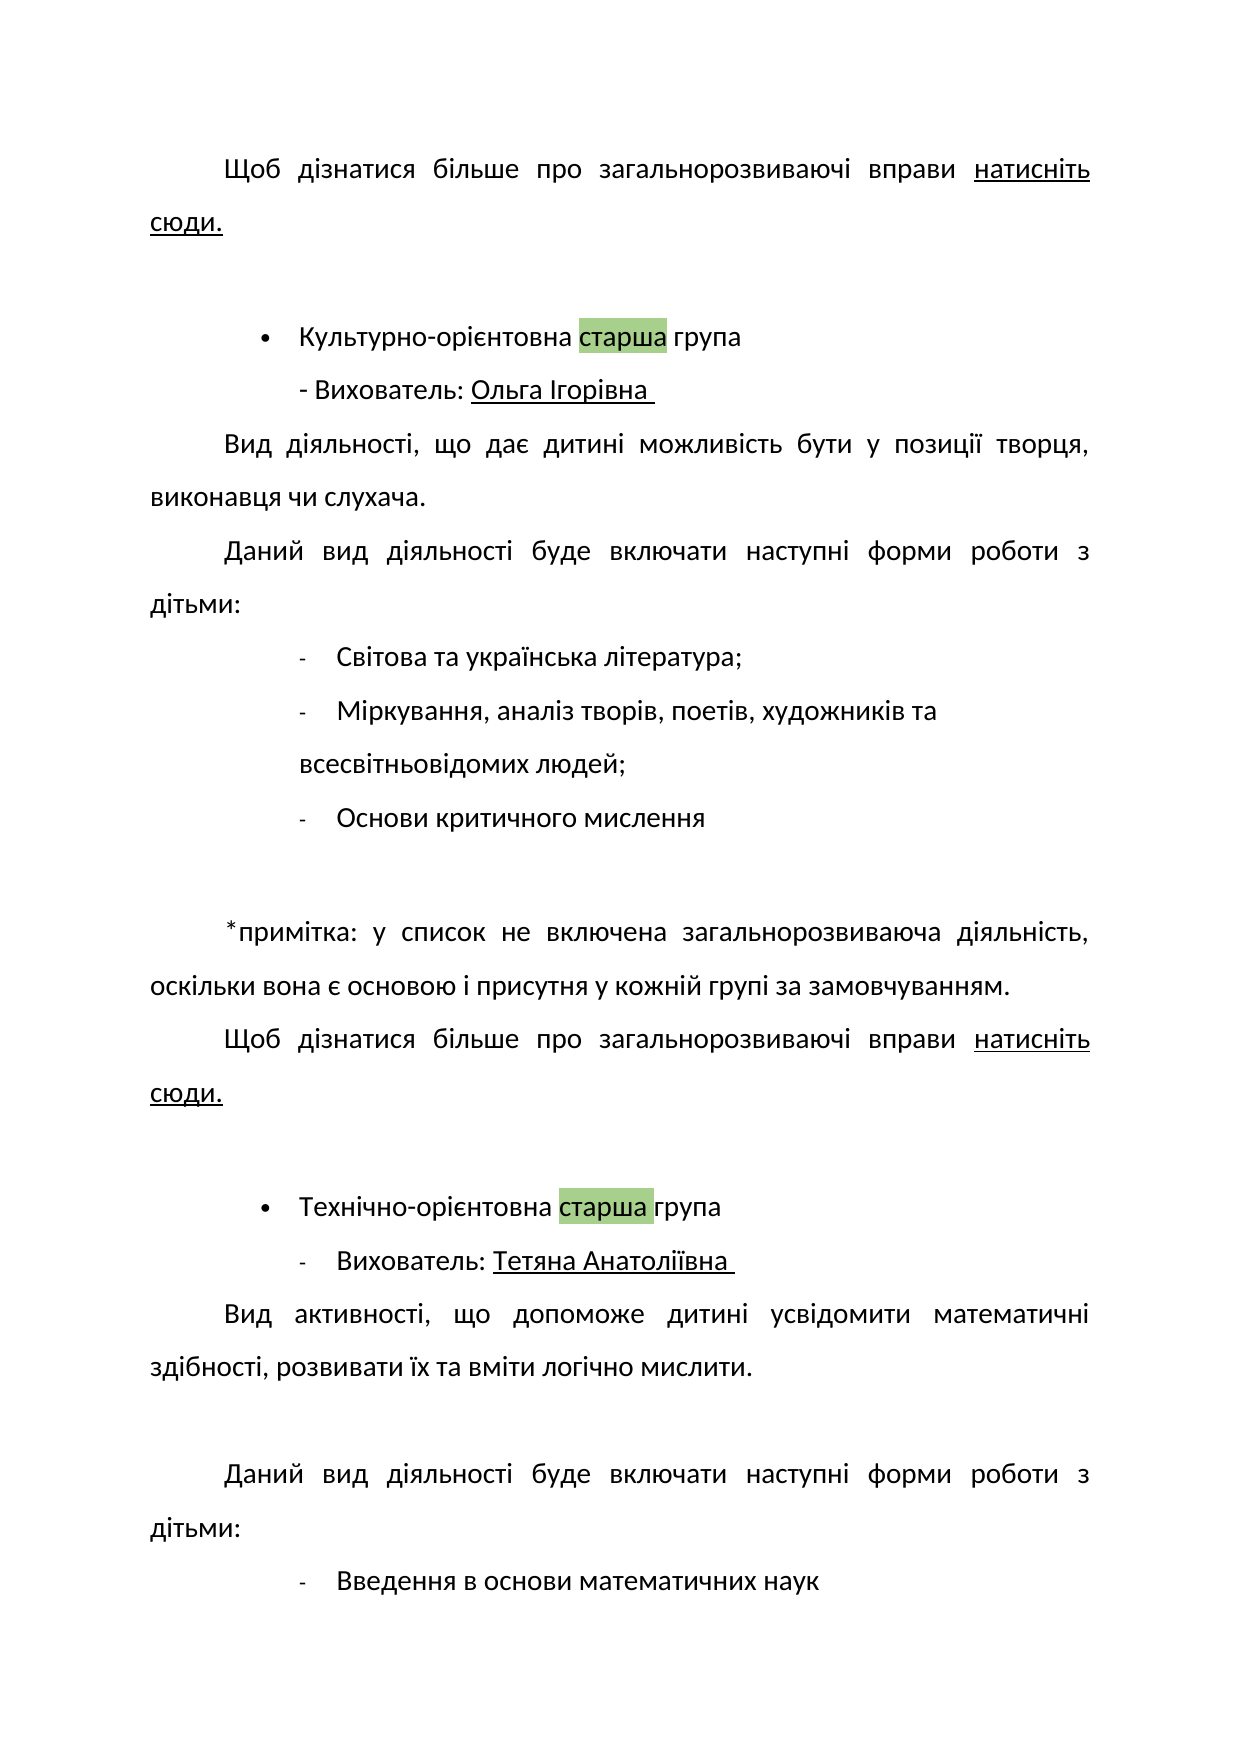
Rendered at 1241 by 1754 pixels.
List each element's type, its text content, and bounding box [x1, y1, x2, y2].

text Вид діяльності, що дає дитині можливість бути у позиції творця, виконавця чи слухача. [150, 425, 1090, 514]
list Світова та українська література; [299, 638, 1090, 674]
text всесвітньовідомих людей; [299, 745, 1090, 781]
text Даний вид діяльності буде включати наступні форми роботи з дітьми: [150, 532, 1090, 621]
list Основи критичного мислення [299, 799, 1090, 834]
text Вид активності, що допоможе дитині усвідомити математичні здібності, розвивати їх та вміти логічно мислити. [150, 1295, 1090, 1384]
list - Вихователь: Ольга Ігорівна [299, 371, 1090, 407]
text Даний вид діяльності буде включати наступні форми роботи з дітьми: [150, 1455, 1090, 1544]
text Щоб дізнатися більше про загальнорозвиваючі вправи натисніть сюди. [150, 1020, 1090, 1109]
list Культурно-орієнтовна старша група [261, 318, 1090, 353]
text Щоб дізнатися більше про загальнорозвиваючі вправи натисніть сюди. [150, 150, 1090, 239]
list Міркування, аналіз творів, поетів, художників та [299, 692, 1090, 728]
list Вихователь: Тетяна Анатоліївна [299, 1242, 1090, 1277]
list Введення в основи математичних наук [299, 1562, 1090, 1598]
text *примітка: у список не включена загальнорозвиваюча діяльність, оскільки вона є основою і присутня у кожній групі за замовчуванням. [150, 913, 1090, 1002]
list Технічно-орієнтовна старша група [261, 1188, 1090, 1224]
